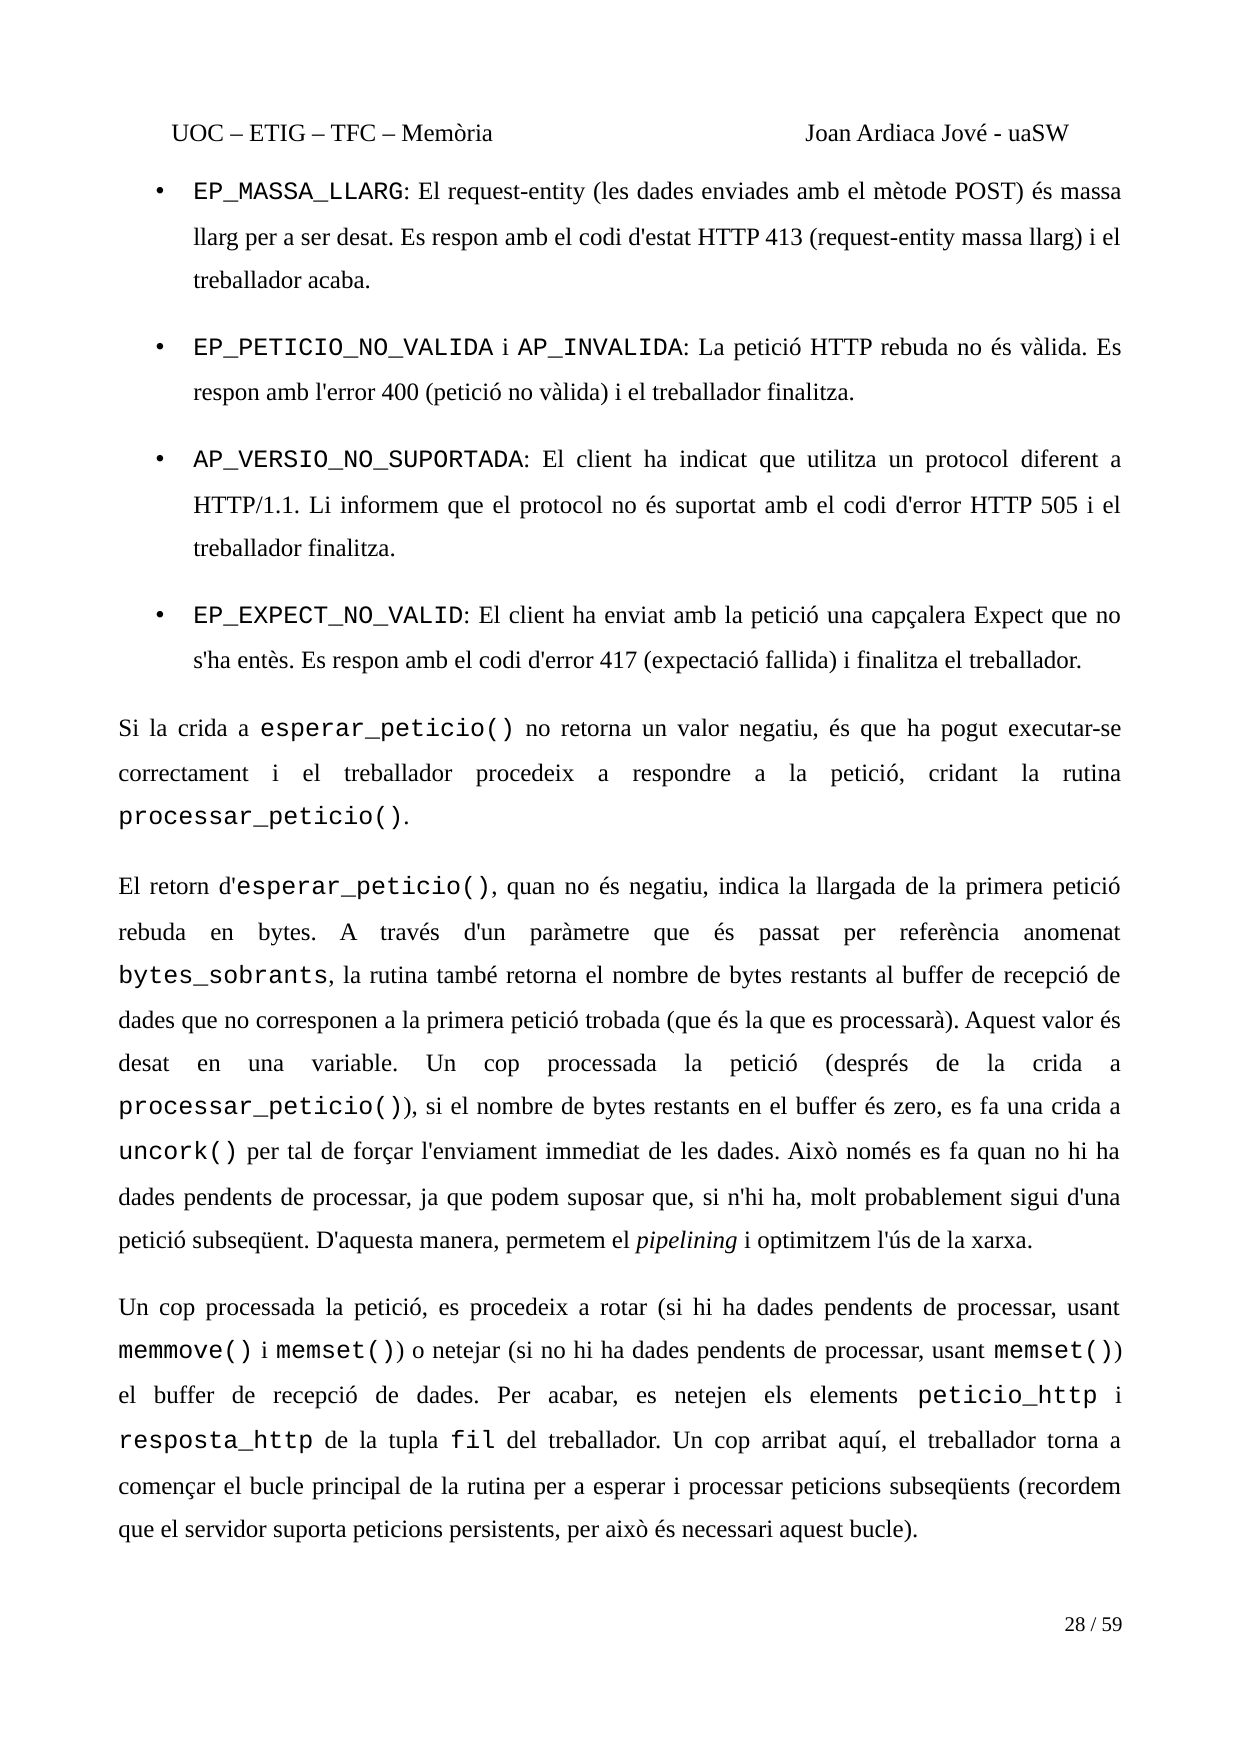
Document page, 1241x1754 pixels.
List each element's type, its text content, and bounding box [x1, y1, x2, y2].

list EP_PETICIO_NO_VALIDA i AP_INVALIDA: La petició HTTP rebuda no és vàlida. Es respon amb l'error 400 (petició no vàlida) i el treballador finalitza. [156, 332, 1122, 406]
text Un cop processada la petició, es procedeix a rotar (si hi ha dades pendents de processar, usant memmove() i memset()) o netejar (si no hi ha dades pendents de processar, usant memset()) el buffer de recepció de dades. Per acabar, es netejen els elements peticio_http i resposta_http de la tupla fil del treballador. Un cop arribat aquí, el treballador torna a començar el bucle principal de la rutina per a esperar i processar peticions subseqüents (recordem que el servidor suporta peticions persistents, per això és necessari aquest bucle). [118, 1292, 1122, 1543]
text Si la crida a esperar_peticio() no retorna un valor negatiu, és que ha pogut executar-se correctament i el treballador procedeix a respondre a la petició, cridant la rutina processar_peticio(). [118, 713, 1122, 832]
list AP_VERSIO_NO_SUPORTADA: El client ha indicat que utilitza un protocol diferent a HTTP/1.1. Li informem que el protocol no és suportat amb el codi d'error HTTP 505 i el treballador finalitza. [156, 444, 1122, 562]
text El retorn d'esperar_peticio(), quan no és negatiu, indica la llargada de la primera petició rebuda en bytes. A través d'un paràmetre que és passat per referència anomenat bytes_sobrants, la rutina també retorna el nombre de bytes restants al buffer de recepció de dades que no corresponen a la primera petició trobada (que és la que es processarà). Aquest valor és desat en una variable. Un cop processada la petició (després de la crida a processar_peticio()), si el nombre de bytes restants en el buffer és zero, es fa una crida a uncork() per tal de forçar l'enviament immediat de les dades. Això només es fa quan no hi ha dades pendents de processar, ja que podem suposar que, si n'hi ha, molt probablement sigui d'una petició subseqüent. D'aquesta manera, permetem el pipelining i optimitzem l'ús de la xarxa. [118, 871, 1122, 1253]
list EP_MASSA_LLARG: El request-entity (les dades enviades amb el mètode POST) és massa llarg per a ser desat. Es respon amb el codi d'estat HTTP 413 (request-entity massa llarg) i el treballador acaba. [156, 176, 1122, 293]
list EP_EXPECT_NO_VALID: El client ha enviat amb la petició una capçalera Expect que no s'ha entès. Es respon amb el codi d'error 417 (expectació fallida) i finalitza el treballador. [156, 600, 1122, 674]
